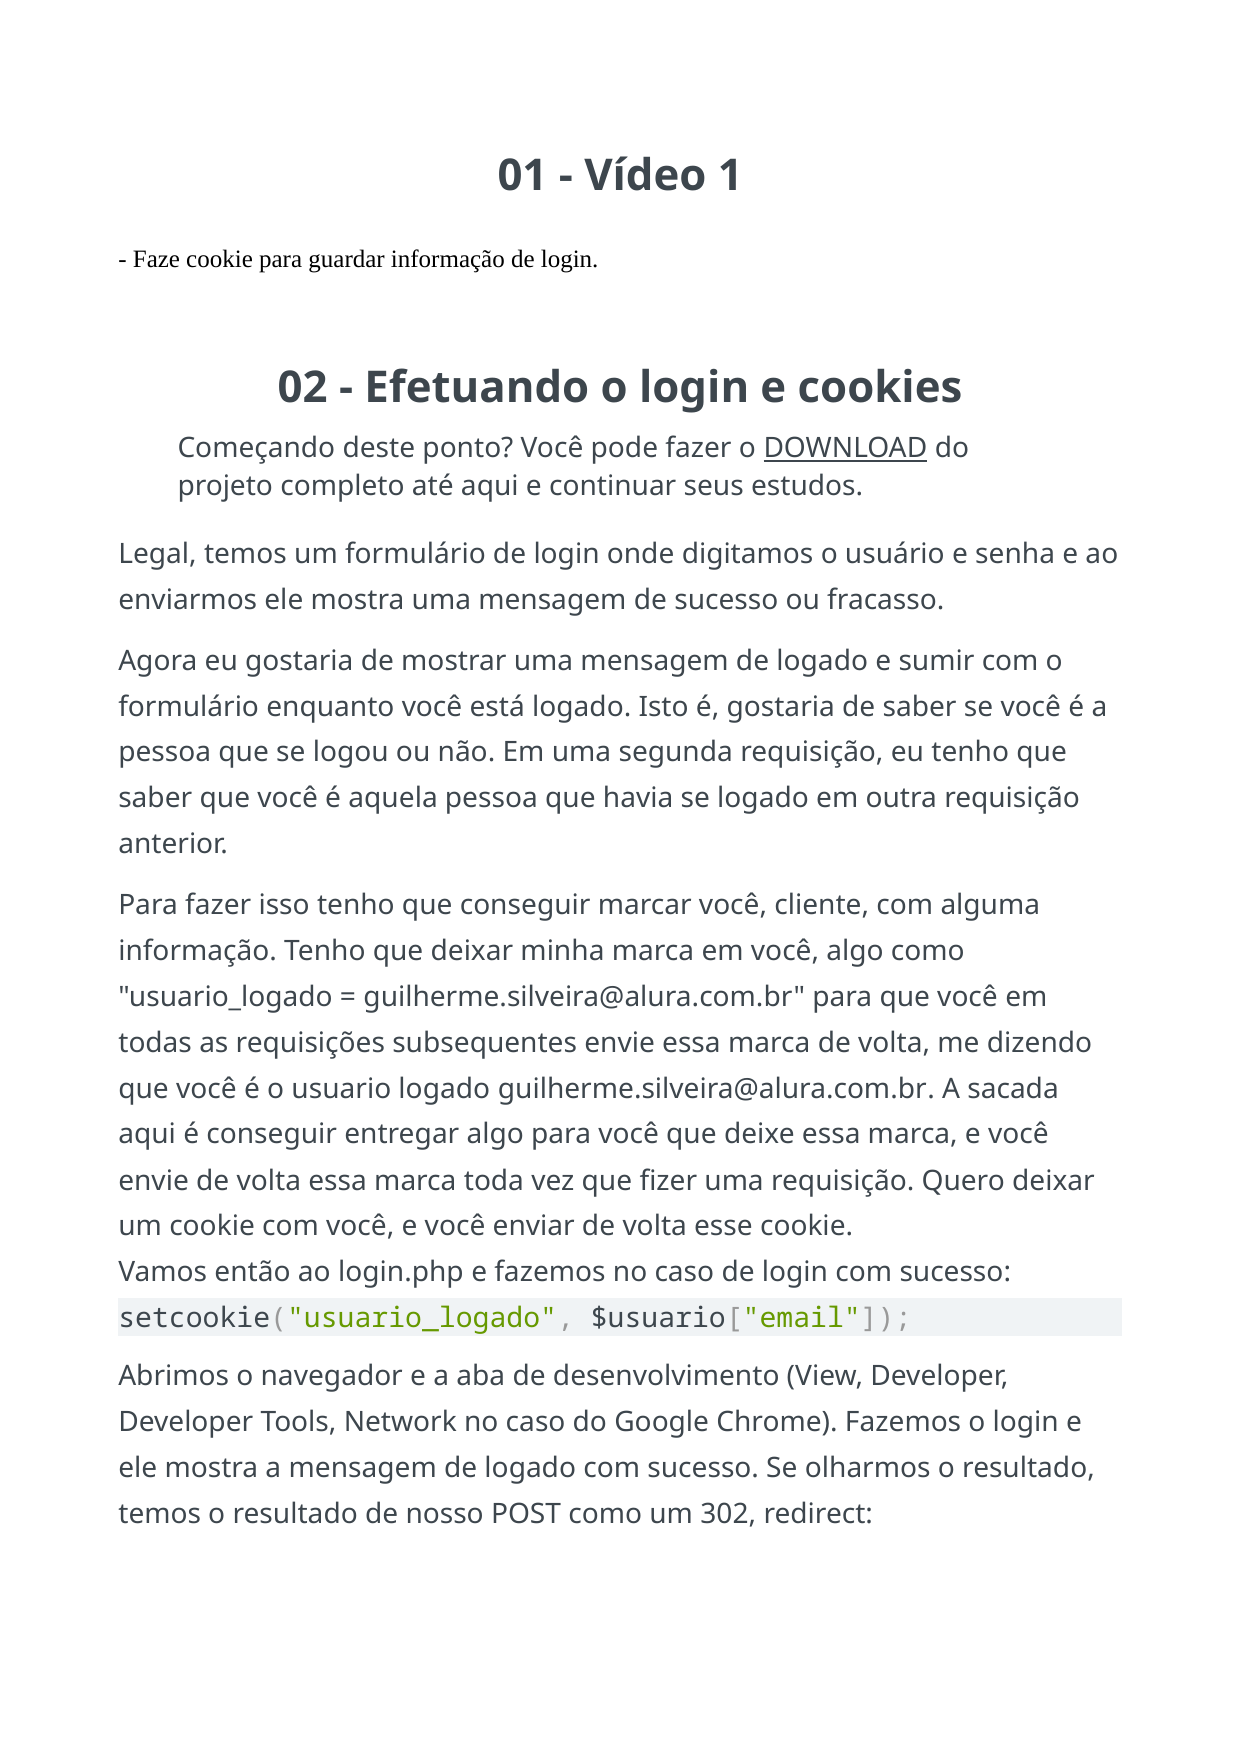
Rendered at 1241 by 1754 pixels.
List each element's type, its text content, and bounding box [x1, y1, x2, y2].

text Legal, temos um formulário de login onde digitamos o usuário e senha e ao enviarmos ele mostra uma mensagem de sucesso ou fracasso. [118, 533, 1122, 618]
text Começando deste ponto? Você pode fazer o DOWNLOAD do projeto completo até aqui e continuar seus estudos. [177, 427, 1063, 504]
subtitle 01 - Vídeo 1 [118, 143, 1122, 203]
text Agora eu gostaria de mostrar uma mensagem de logado e sumir com o formulário enquanto você está logado. Isto é, gostaria de saber se você é a pessoa que se logou ou não. Em uma segunda requisição, eu tenho que saber que você é aquela pessoa que havia se logado em outra requisição anterior. [118, 640, 1122, 862]
text Abrimos o navegador e a aba de desenvolvimento (View, Developer, Developer Tools, Network no caso do Google Chrome). Fazemos o login e ele mostra a mensagem de logado com sucesso. Se olharmos o resultado, temos o resultado de nosso POST como um 302, redirect: [118, 1355, 1122, 1531]
text - Faze cookie para guardar informação de login. [118, 244, 1122, 273]
text setcookie("usuario_logado", $usuario["email"]); [118, 1298, 1122, 1336]
text Para fazer isso tenho que conseguir marcar você, cliente, com alguma informação. Tenho que deixar minha marca em você, algo como "usuario_logado = guilherme.silveira@alura.com.br" para que você em todas as requisições subsequentes envie essa marca de volta, me dizendo que você é o usuario logado guilherme.silveira@alura.com.br. A sacada aqui é conseguir entregar algo para você que deixe essa marca, e você envie de volta essa marca toda vez que fizer uma requisição. Quero deixar um cookie com você, e você enviar de volta esse cookie. [118, 884, 1122, 1244]
text Vamos então ao login.php e fazemos no caso de login com sucesso: [118, 1252, 1122, 1290]
subtitle 02 - Efetuando o login e cookies [118, 355, 1122, 415]
